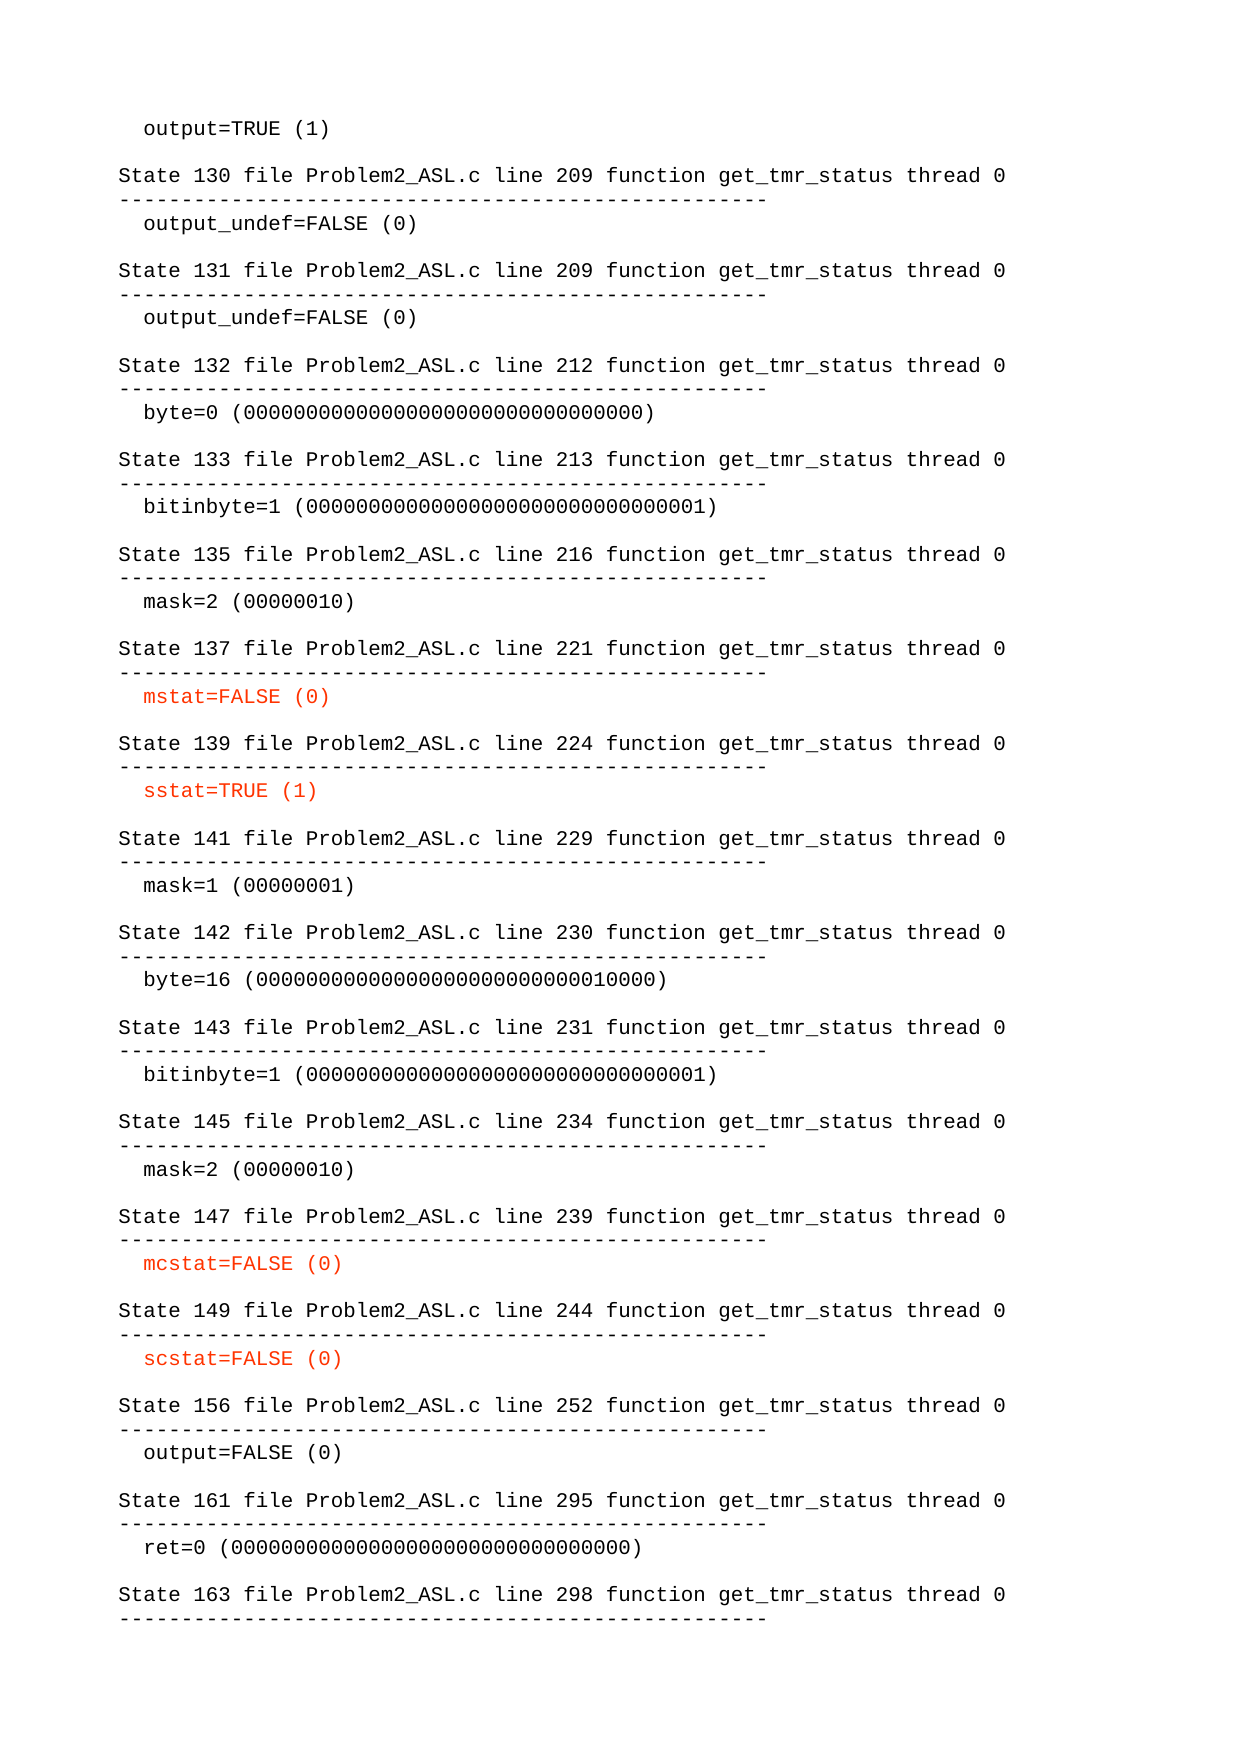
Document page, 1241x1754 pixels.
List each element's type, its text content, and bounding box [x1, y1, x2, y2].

text mask=1 (00000001) [118, 875, 1122, 898]
text scstat=FALSE (0) [118, 1348, 1122, 1371]
text ---------------------------------------------------- [118, 662, 1122, 686]
text ---------------------------------------------------- [118, 473, 1122, 496]
text ---------------------------------------------------- [118, 1513, 1122, 1537]
text ---------------------------------------------------- [118, 1135, 1122, 1158]
text State 156 file Problem2_ASL.c line 252 function get_tmr_status thread 0 [118, 1395, 1122, 1419]
text ---------------------------------------------------- [118, 946, 1122, 969]
text ---------------------------------------------------- [118, 757, 1122, 780]
text sstat=TRUE (1) [118, 780, 1122, 804]
text mask=2 (00000010) [118, 1158, 1122, 1182]
text State 135 file Problem2_ASL.c line 216 function get_tmr_status thread 0 [118, 544, 1122, 567]
text ---------------------------------------------------- [118, 284, 1122, 307]
text State 163 file Problem2_ASL.c line 298 function get_tmr_status thread 0 [118, 1584, 1122, 1608]
text ---------------------------------------------------- [118, 567, 1122, 591]
text State 149 file Problem2_ASL.c line 244 function get_tmr_status thread 0 [118, 1300, 1122, 1324]
text State 132 file Problem2_ASL.c line 212 function get_tmr_status thread 0 [118, 354, 1122, 378]
text output=FALSE (0) [118, 1442, 1122, 1466]
text ---------------------------------------------------- [118, 1040, 1122, 1064]
text State 131 file Problem2_ASL.c line 209 function get_tmr_status thread 0 [118, 260, 1122, 284]
text output_undef=FALSE (0) [118, 213, 1122, 236]
text State 143 file Problem2_ASL.c line 231 function get_tmr_status thread 0 [118, 1017, 1122, 1040]
text bitinbyte=1 (00000000000000000000000000000001) [118, 496, 1122, 520]
text output_undef=FALSE (0) [118, 307, 1122, 331]
text State 147 file Problem2_ASL.c line 239 function get_tmr_status thread 0 [118, 1206, 1122, 1229]
text ---------------------------------------------------- [118, 1229, 1122, 1253]
text State 130 file Problem2_ASL.c line 209 function get_tmr_status thread 0 [118, 165, 1122, 189]
text ---------------------------------------------------- [118, 851, 1122, 875]
text mstat=FALSE (0) [118, 686, 1122, 709]
text ---------------------------------------------------- [118, 1419, 1122, 1442]
text State 142 file Problem2_ASL.c line 230 function get_tmr_status thread 0 [118, 922, 1122, 946]
text State 133 file Problem2_ASL.c line 213 function get_tmr_status thread 0 [118, 449, 1122, 473]
text ---------------------------------------------------- [118, 1608, 1122, 1631]
text State 137 file Problem2_ASL.c line 221 function get_tmr_status thread 0 [118, 638, 1122, 662]
text ret=0 (00000000000000000000000000000000) [118, 1537, 1122, 1561]
text byte=16 (00000000000000000000000000010000) [118, 969, 1122, 993]
text ---------------------------------------------------- [118, 1324, 1122, 1348]
text ---------------------------------------------------- [118, 378, 1122, 402]
text mask=2 (00000010) [118, 591, 1122, 615]
text State 145 file Problem2_ASL.c line 234 function get_tmr_status thread 0 [118, 1111, 1122, 1135]
text State 161 file Problem2_ASL.c line 295 function get_tmr_status thread 0 [118, 1489, 1122, 1513]
text byte=0 (00000000000000000000000000000000) [118, 402, 1122, 426]
text State 141 file Problem2_ASL.c line 229 function get_tmr_status thread 0 [118, 827, 1122, 851]
text output=TRUE (1) [118, 118, 1122, 142]
text mcstat=FALSE (0) [118, 1253, 1122, 1277]
text bitinbyte=1 (00000000000000000000000000000001) [118, 1064, 1122, 1088]
text ---------------------------------------------------- [118, 189, 1122, 213]
text State 139 file Problem2_ASL.c line 224 function get_tmr_status thread 0 [118, 733, 1122, 757]
